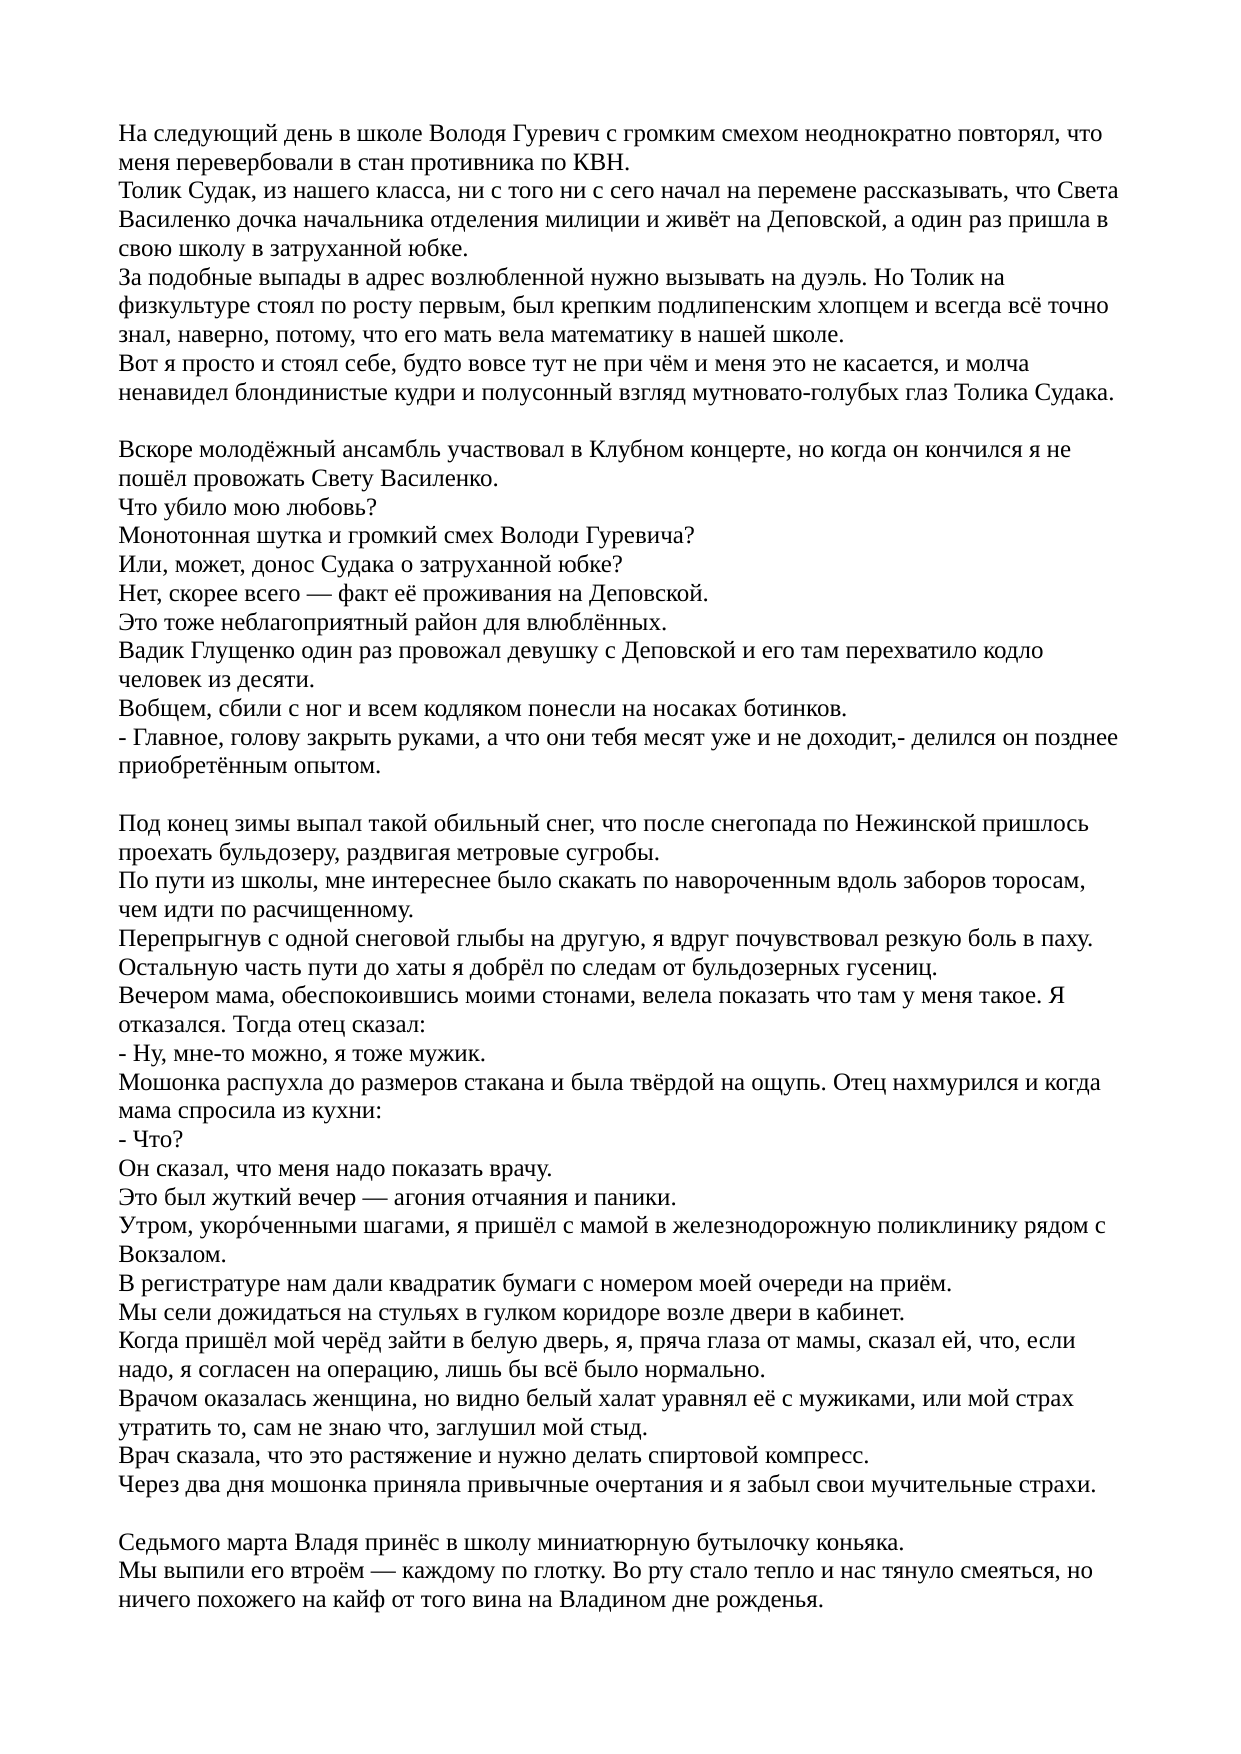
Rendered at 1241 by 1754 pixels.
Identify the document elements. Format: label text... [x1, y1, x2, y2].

text Мошонка распухла до размеров стакана и была твёрдой на ощупь. Отец нахмурился и когда мама спросила из кухни: [118, 1067, 1122, 1124]
text - Ну, мне-то можно, я тоже мужик. [118, 1038, 1122, 1067]
text Седьмого марта Владя принёс в школу миниатюрную бутылочку коньяка. [118, 1527, 1122, 1556]
text Нет, скорее всего — факт её проживания на Деповской. [118, 578, 1122, 607]
text Врач сказала, что это растяжение и нужно делать спиртовой компресс. [118, 1441, 1122, 1469]
text Вскоре молодёжный ансамбль участвовал в Клубном концерте, но когда он кончился я не пошёл провожать Свету Василенко. [118, 434, 1122, 492]
text Вадик Глущенко один раз провожал девушку с Деповской и его там перехватило кодло человек из десяти. [118, 636, 1122, 693]
text Он сказал, что меня надо показать врачу. [118, 1153, 1122, 1182]
text Это был жуткий вечер — агония отчаяния и паники. [118, 1182, 1122, 1211]
text Мы выпили его втроём — каждому по глотку. Во рту стало тепло и нас тянуло смеяться, но ничего похожего на кайф от того вина на Владином дне рожденья. [118, 1556, 1122, 1613]
text Мы сели дожидаться на стульях в гулком коридоре возле двери в кабинет. [118, 1297, 1122, 1326]
text Это тоже неблагоприятный район для влюблённых. [118, 607, 1122, 636]
text - Главное, голову закрыть руками, а что они тебя месят уже и не доходит,- делился он позднее приобретённым опытом. [118, 722, 1122, 779]
text Вобщем, сбили с ног и всем кодляком понесли на носаках ботинков. [118, 693, 1122, 722]
text Или, может, донос Судака о затруханной юбке? [118, 549, 1122, 578]
text Через два дня мошонка приняла привычные очертания и я забыл свои мучительные страхи. [118, 1469, 1122, 1498]
text Вечером мама, обеспокоившись моими стонами, велела показать что там у меня такое. Я отказался. Тогда отец сказал: [118, 981, 1122, 1038]
text Под конец зимы выпал такой обильный снег, что после снегопада по Нежинской пришлось проехать бульдозеру, раздвигая метровые сугробы. [118, 808, 1122, 866]
text Толик Судак, из нашего класса, ни с того ни с сего начал на перемене рассказывать, что Света Василенко дочка начальника отделения милиции и живёт на Деповской, а один раз пришла в свою школу в затруханной юбке. [118, 176, 1122, 262]
text Врачом оказалась женщина, но видно белый халат уравнял её с мужиками, или мой страх утратить то, сам не знаю что, заглушил мой стыд. [118, 1383, 1122, 1441]
text За подобные выпады в адрес возлюбленной нужно вызывать на дуэль. Но Толик на физкультуре стоял по росту первым, был крепким подлипенским хлопцем и всегда всё точно знал, наверно, потому, что его мать вела математику в нашей школе. [118, 262, 1122, 348]
text Когда пришёл мой черёд зайти в белую дверь, я, пряча глаза от мамы, сказал ей, что, если надо, я согласен на операцию, лишь бы всё было нормально. [118, 1326, 1122, 1383]
text Утром, укорóченными шагами, я пришёл с мамой в железнодорожную поликлинику рядом с Вокзалом. [118, 1211, 1122, 1268]
text По пути из школы, мне интереснее было скакать по навороченным вдоль заборов торосам, чем идти по расчищенному. [118, 866, 1122, 923]
text На следующий день в школе Володя Гуревич с громким смехом неоднократно повторял, что меня перевербовали в стан противника по КВН. [118, 118, 1122, 176]
text В регистратуре нам дали квадратик бумаги с номером моей очереди на приём. [118, 1268, 1122, 1297]
text - Что? [118, 1124, 1122, 1153]
text Перепрыгнув с одной снеговой глыбы на другую, я вдруг почувствовал резкую боль в паху. Остальную часть пути до хаты я добрёл по следам от бульдозерных гусениц. [118, 923, 1122, 981]
text Монотонная шутка и громкий смех Володи Гуревича? [118, 521, 1122, 549]
text Вот я просто и стоял себе, будто вовсе тут не при чём и меня это не касается, и молча ненавидел блондинистые кудри и полусонный взгляд мутновато-голубых глаз Толика Судака. [118, 348, 1122, 406]
text Что убило мою любовь? [118, 492, 1122, 521]
